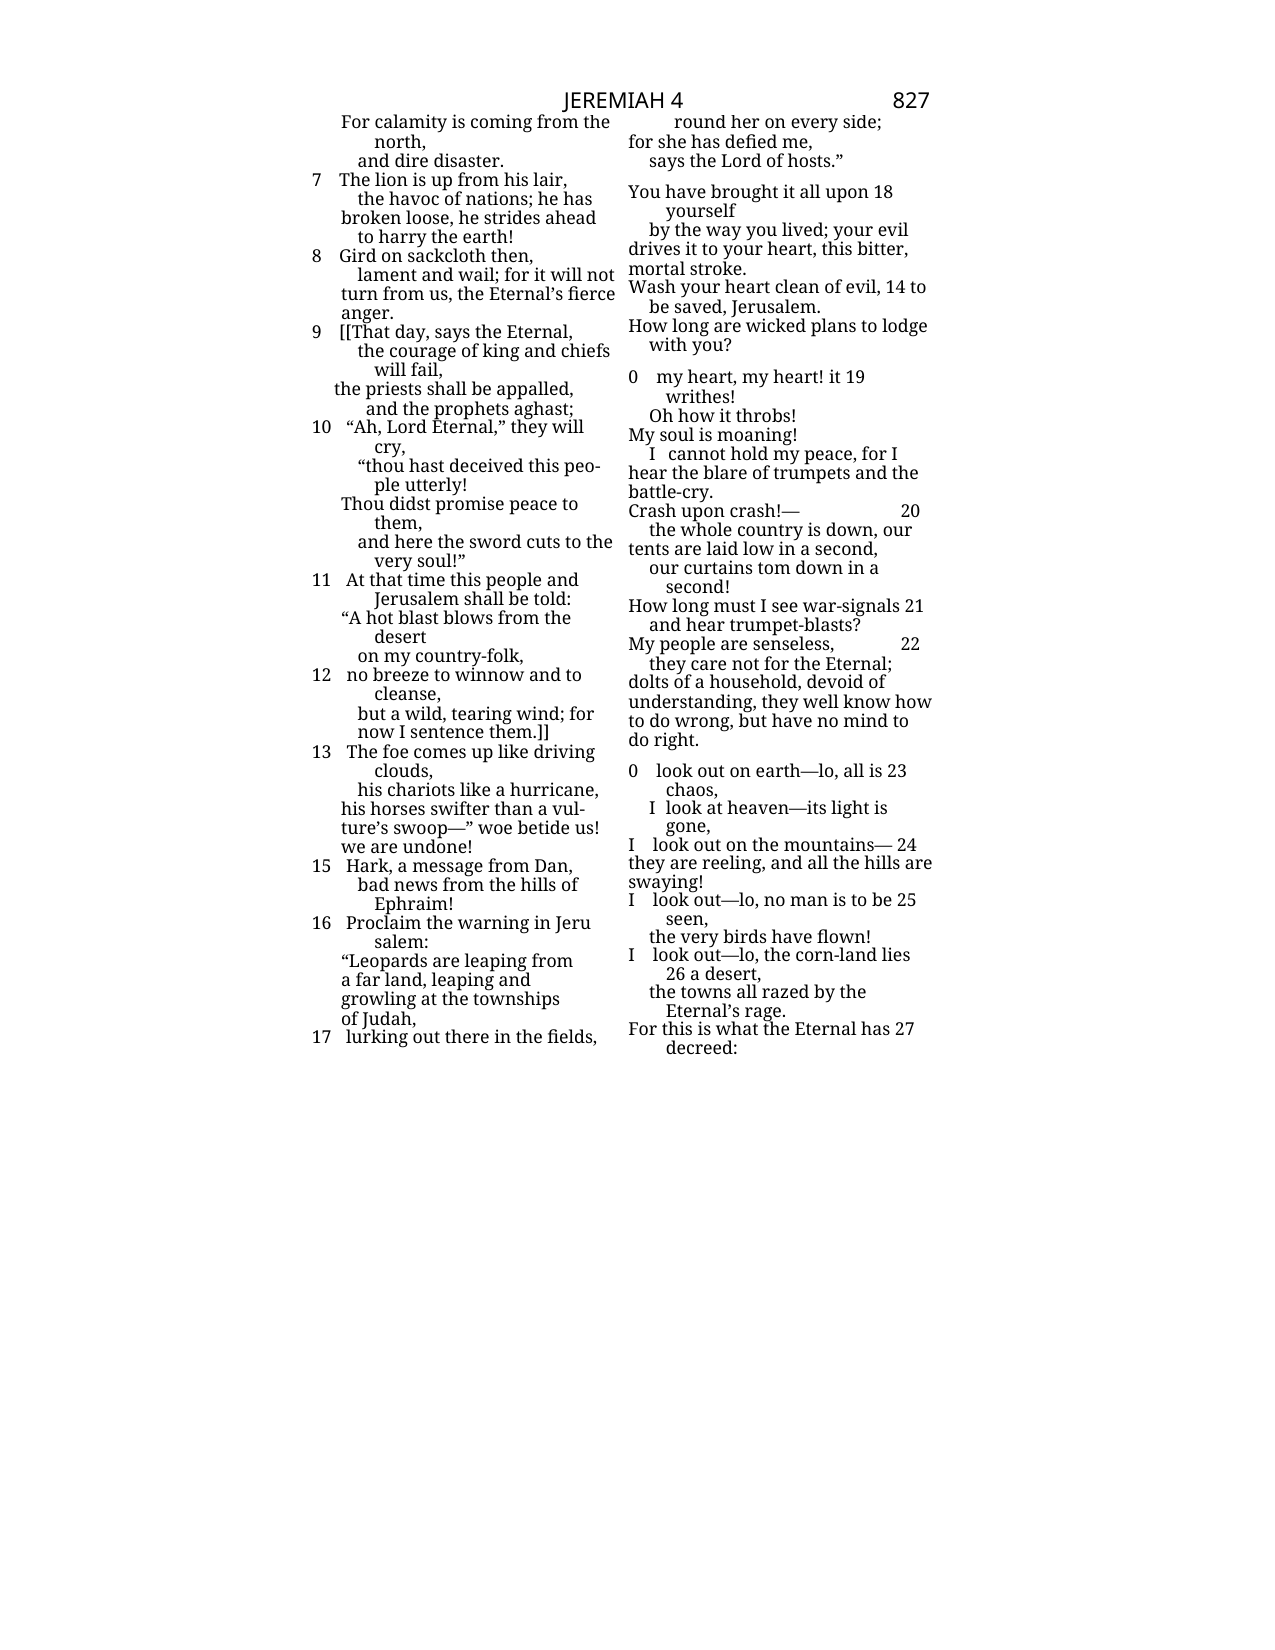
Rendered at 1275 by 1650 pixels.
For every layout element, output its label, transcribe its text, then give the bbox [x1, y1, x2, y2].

list look out—lo, no man is to be 25 seen, [628, 892, 934, 929]
text cleanse, [374, 686, 617, 705]
text on my country-folk, [357, 647, 617, 667]
list [[That day, says the Eternal, [312, 323, 617, 342]
text to harry the earth! [357, 228, 617, 247]
list At that time this people and [312, 571, 617, 590]
text cry, [374, 438, 617, 457]
text How long are wicked plans to lodge with you? [628, 317, 934, 356]
list look out—lo, the corn-land lies 26 a desert, [628, 947, 934, 984]
list look out on earth—lo, all is 23 [628, 763, 934, 781]
text My soul is moaning! [628, 426, 934, 445]
list Proclaim the warning in Jeru­ [312, 914, 617, 933]
list my heart, my heart! it 19 writhes! [628, 369, 934, 407]
text round her on every side; [674, 114, 934, 133]
text “Leopards are leaping from a far land, leaping and growling at the townships of Judah, [341, 952, 574, 1029]
list The foe comes up like driving [312, 743, 617, 762]
text chaos, [666, 781, 934, 800]
text but a wild, tearing wind; for now I sentence them.]] [357, 705, 617, 743]
list Gird on sackcloth then, [312, 247, 617, 266]
text Oh how it throbs! [649, 407, 934, 426]
text the priests shall be appalled, and the prophets aghast; [312, 381, 574, 419]
text our curtains tom down in a second! [649, 559, 934, 597]
text the very birds have flown! [649, 929, 934, 947]
text Crash upon crash!— 20 [628, 502, 934, 521]
text the whole country is down, our tents are laid low in a sec­ond, [628, 521, 934, 559]
text How long must I see war-signals 21 and hear trumpet-blasts? [628, 597, 934, 636]
list cannot hold my peace, for I hear the blare of trumpets and the battle-cry. [628, 445, 934, 502]
text lament and wail; for it will not turn from us, the Eternal’s fierce anger. [341, 266, 617, 323]
text salem: [374, 933, 617, 952]
text My people are senseless, 22 [628, 636, 934, 655]
text “thou hast deceived this peo­ple utterly! [357, 457, 617, 495]
list Hark, a message from Dan, [312, 857, 617, 876]
text by the way you lived; your evil drives it to your heart, this bitter, mortal stroke. [628, 222, 934, 279]
text the courage of king and chiefs will fail, [357, 342, 617, 381]
list no breeze to winnow and to [312, 667, 617, 686]
list look out on the mountains— 24 they are reeling, and all the hills are swaying! [628, 837, 934, 892]
text Wash your heart clean of evil, 14 to be saved, Jerusalem. [628, 279, 934, 317]
text clouds, [374, 762, 617, 781]
list The lion is up from his lair, [312, 171, 617, 190]
list lurking out there in the fields, [312, 1029, 617, 1048]
text Jerusalem shall be told: [374, 590, 617, 609]
text and here the sword cuts to the very soul!” [357, 533, 617, 571]
list “Ah, Lord Eternal,” they will [312, 419, 617, 438]
text for she has defied me, says the Lord of hosts.” [628, 133, 848, 171]
text Thou didst promise peace to them, [341, 495, 617, 533]
list look at heaven—its light is gone, [649, 800, 934, 837]
text “A hot blast blows from the desert [341, 609, 617, 647]
text You have brought it all upon 18 yourself [628, 183, 934, 222]
text For calamity is coming from the north, [341, 114, 617, 152]
text For this is what the Eternal has 27 decreed: [628, 1021, 934, 1058]
text and dire disaster. [357, 152, 617, 171]
text the havoc of nations; he has broken loose, he strides ahead [341, 190, 617, 228]
text the towns all razed by the Eternal’s rage. [649, 984, 934, 1021]
text they care not for the Eternal; dolts of a household, devoid of understanding, they well know how to do wrong, but have no mind to do right. [628, 655, 934, 750]
text his chariots like a hurricane, his horses swifter than a vul­ture’s swoop—” woe betide us! we are undone! [341, 781, 617, 857]
text bad news from the hills of Ephraim! [357, 876, 617, 914]
